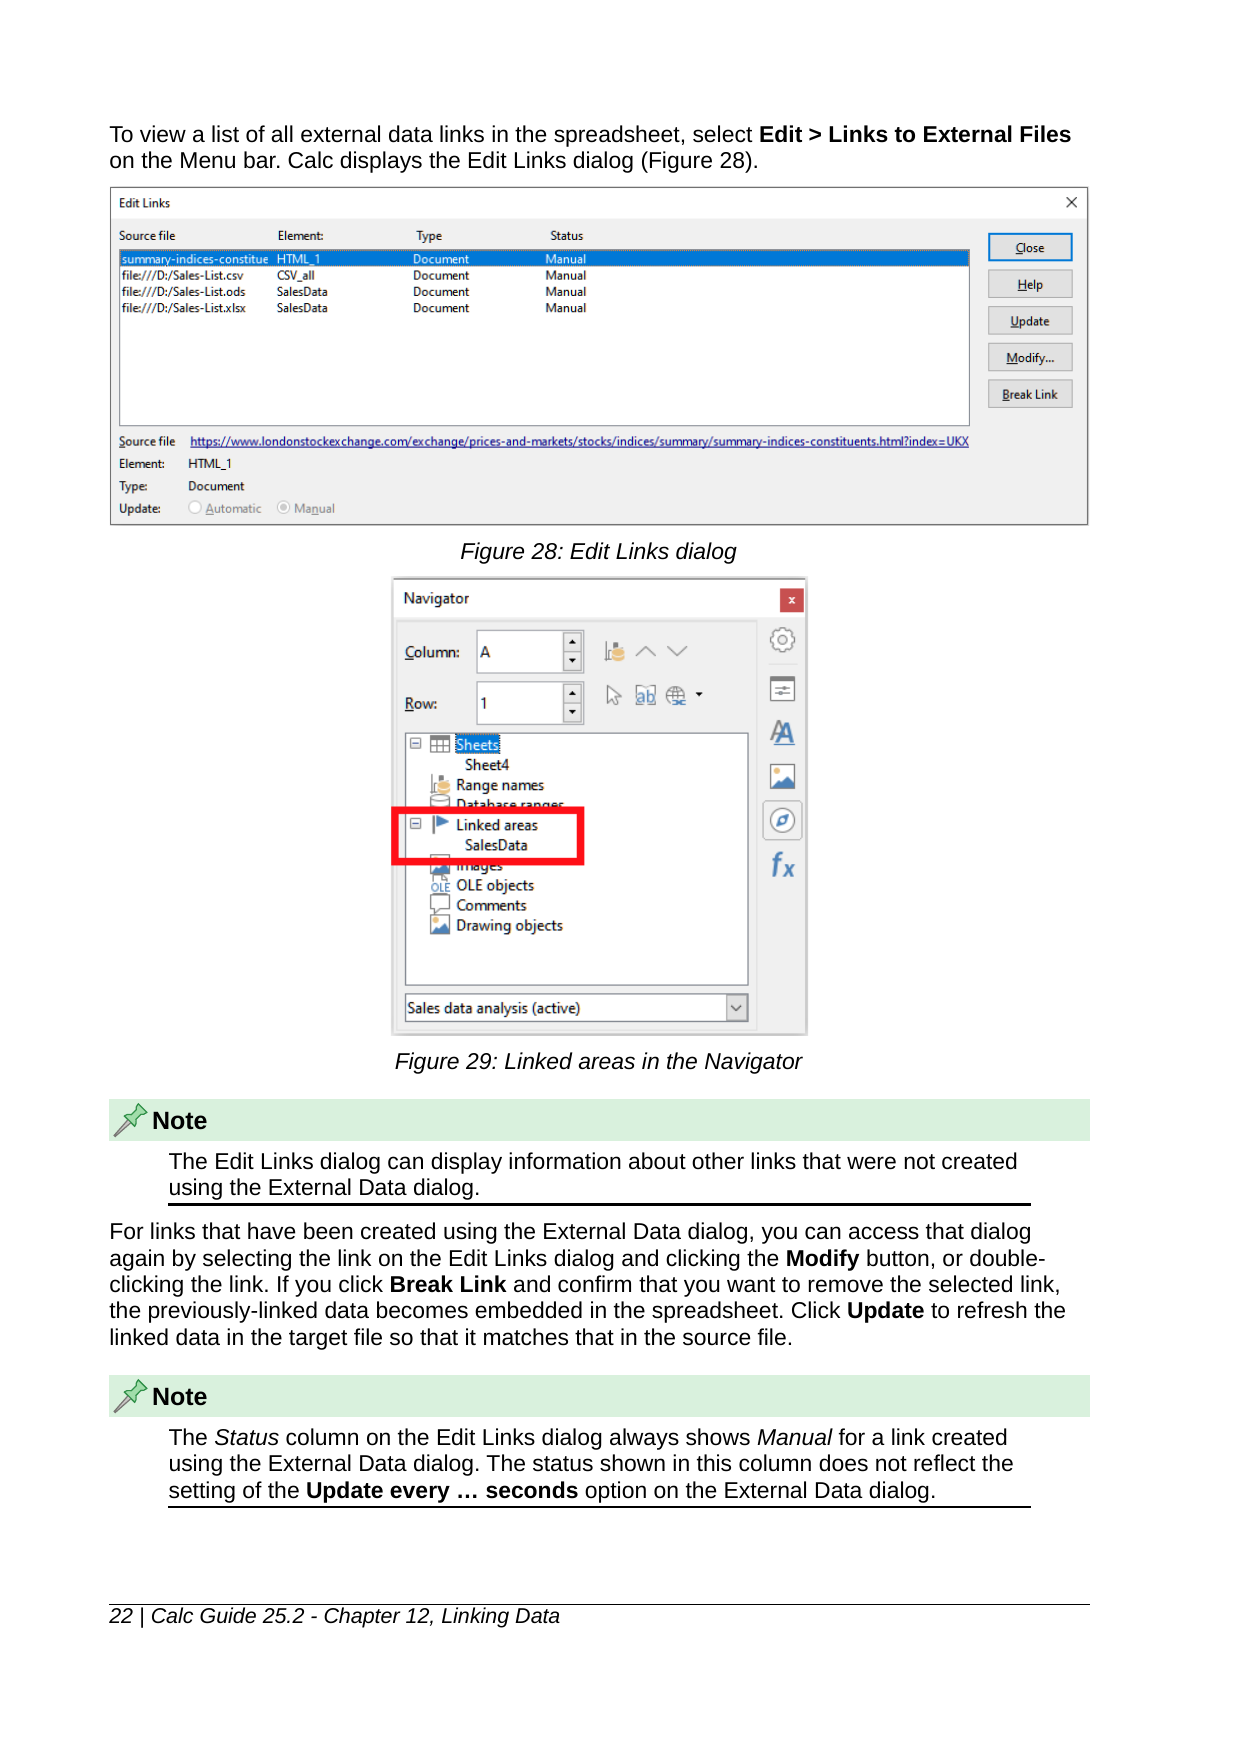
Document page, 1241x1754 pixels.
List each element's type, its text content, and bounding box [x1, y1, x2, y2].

text Figure 28: Edit Links dialog [109, 538, 1090, 564]
text The Status column on the Edit Links dialog always shows Manual for a link created using the External Data dialog. The status shown in this column does not reflect the setting of the Update every … seconds option on the External Data dialog. [168, 1424, 1031, 1506]
text Figure 29: Linked areas in the Navigator [109, 1048, 1090, 1074]
picture [109, 186, 1090, 526]
text The Edit Links dialog can display information about other links that were not created using the External Data dialog. [168, 1148, 1031, 1203]
text For links that have been created using the External Data dialog, you can access that dialog again by selecting the link on the Edit Links dialog and clicking the Modify button, or double-clicking the link. If you click Break Link and confirm that you want to remove the selected link, the previously-linked data becomes embedded in the spreadsheet. Click Update to refresh the linked data in the target file so that it matches that in the source file. [109, 1218, 1090, 1350]
picture [390, 576, 809, 1036]
subtitle Note [151, 1375, 1090, 1417]
subtitle Note [151, 1099, 1090, 1141]
text To view a list of all external data links in the spreadsheet, select Edit > Links to External Files on the Menu bar. Calc displays the Edit Links dialog (Figure 28). [109, 121, 1090, 174]
